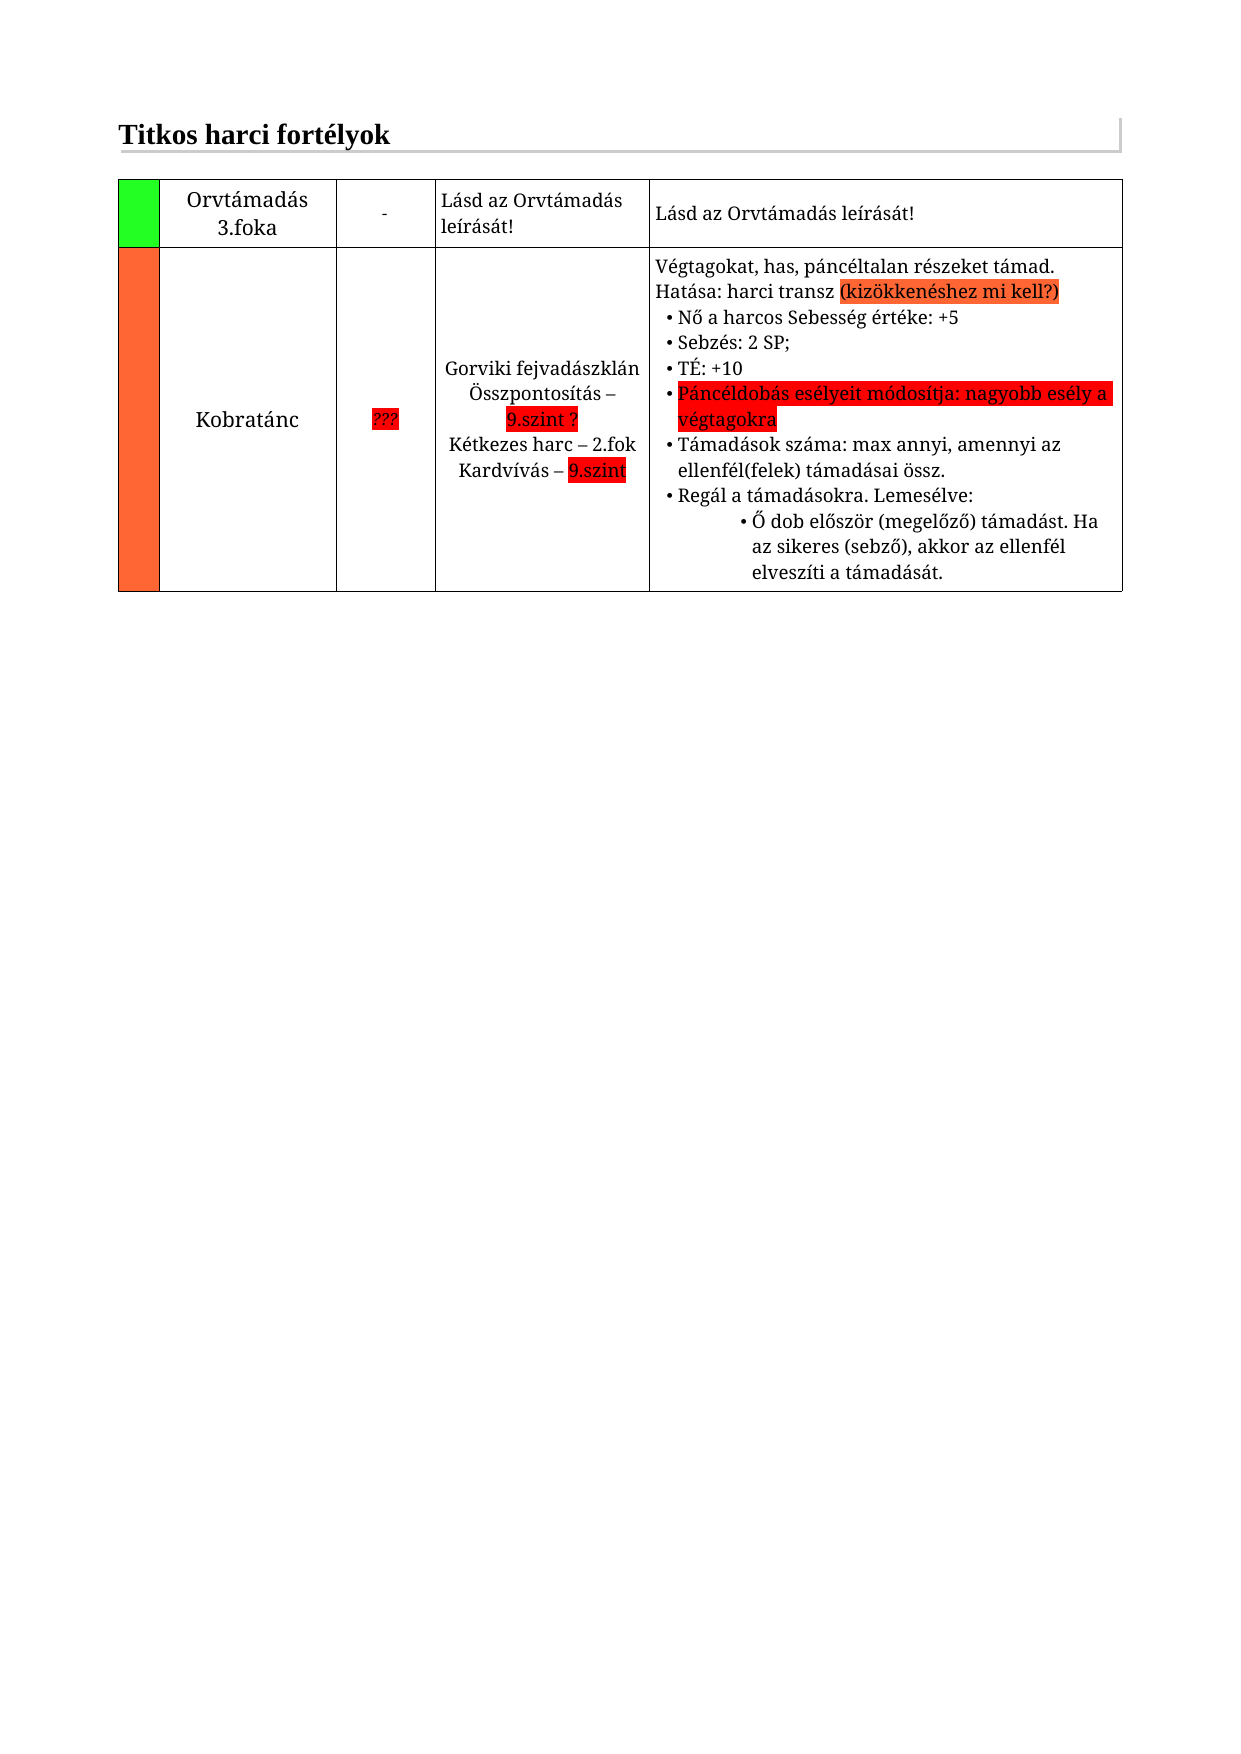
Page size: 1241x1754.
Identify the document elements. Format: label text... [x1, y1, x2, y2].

table_header - [337, 180, 435, 247]
table_cell Gorviki fejvadászklán Összpontosítás – 9.szint ? Kétkezes harc – 2.fok Kardvívás – 9.szint [436, 248, 649, 591]
table_header Orvtámadás 3.foka [160, 180, 336, 247]
table_header [119, 180, 159, 247]
table_header Lásd az Orvtámadás leírását! [436, 180, 649, 247]
table_cell ??? [337, 248, 435, 591]
table_header Lásd az Orvtámadás leírását! [650, 180, 1122, 247]
table_cell [119, 248, 159, 591]
subtitle Titkos harci fortélyok [118, 118, 1119, 150]
table_cell Kobratánc [160, 248, 336, 591]
table_cell Végtagokat, has, páncéltalan részeket támad. Hatása: harci transz (kizökkenéshez mi kell?) Nő a harcos Sebesség értéke: +5 Sebzés: 2 SP; TÉ: +10 Páncéldobás esélyeit módosítja: nagyobb esély a végtagokra Támadások száma: max annyi, amennyi az ellenfél(felek) támadásai össz. Regál a támadásokra. Lemesélve: Ő dob először (megelőző) támadást. Ha az sikeres (sebző), akkor az ellenfél elveszíti a támadását. [650, 248, 1122, 591]
